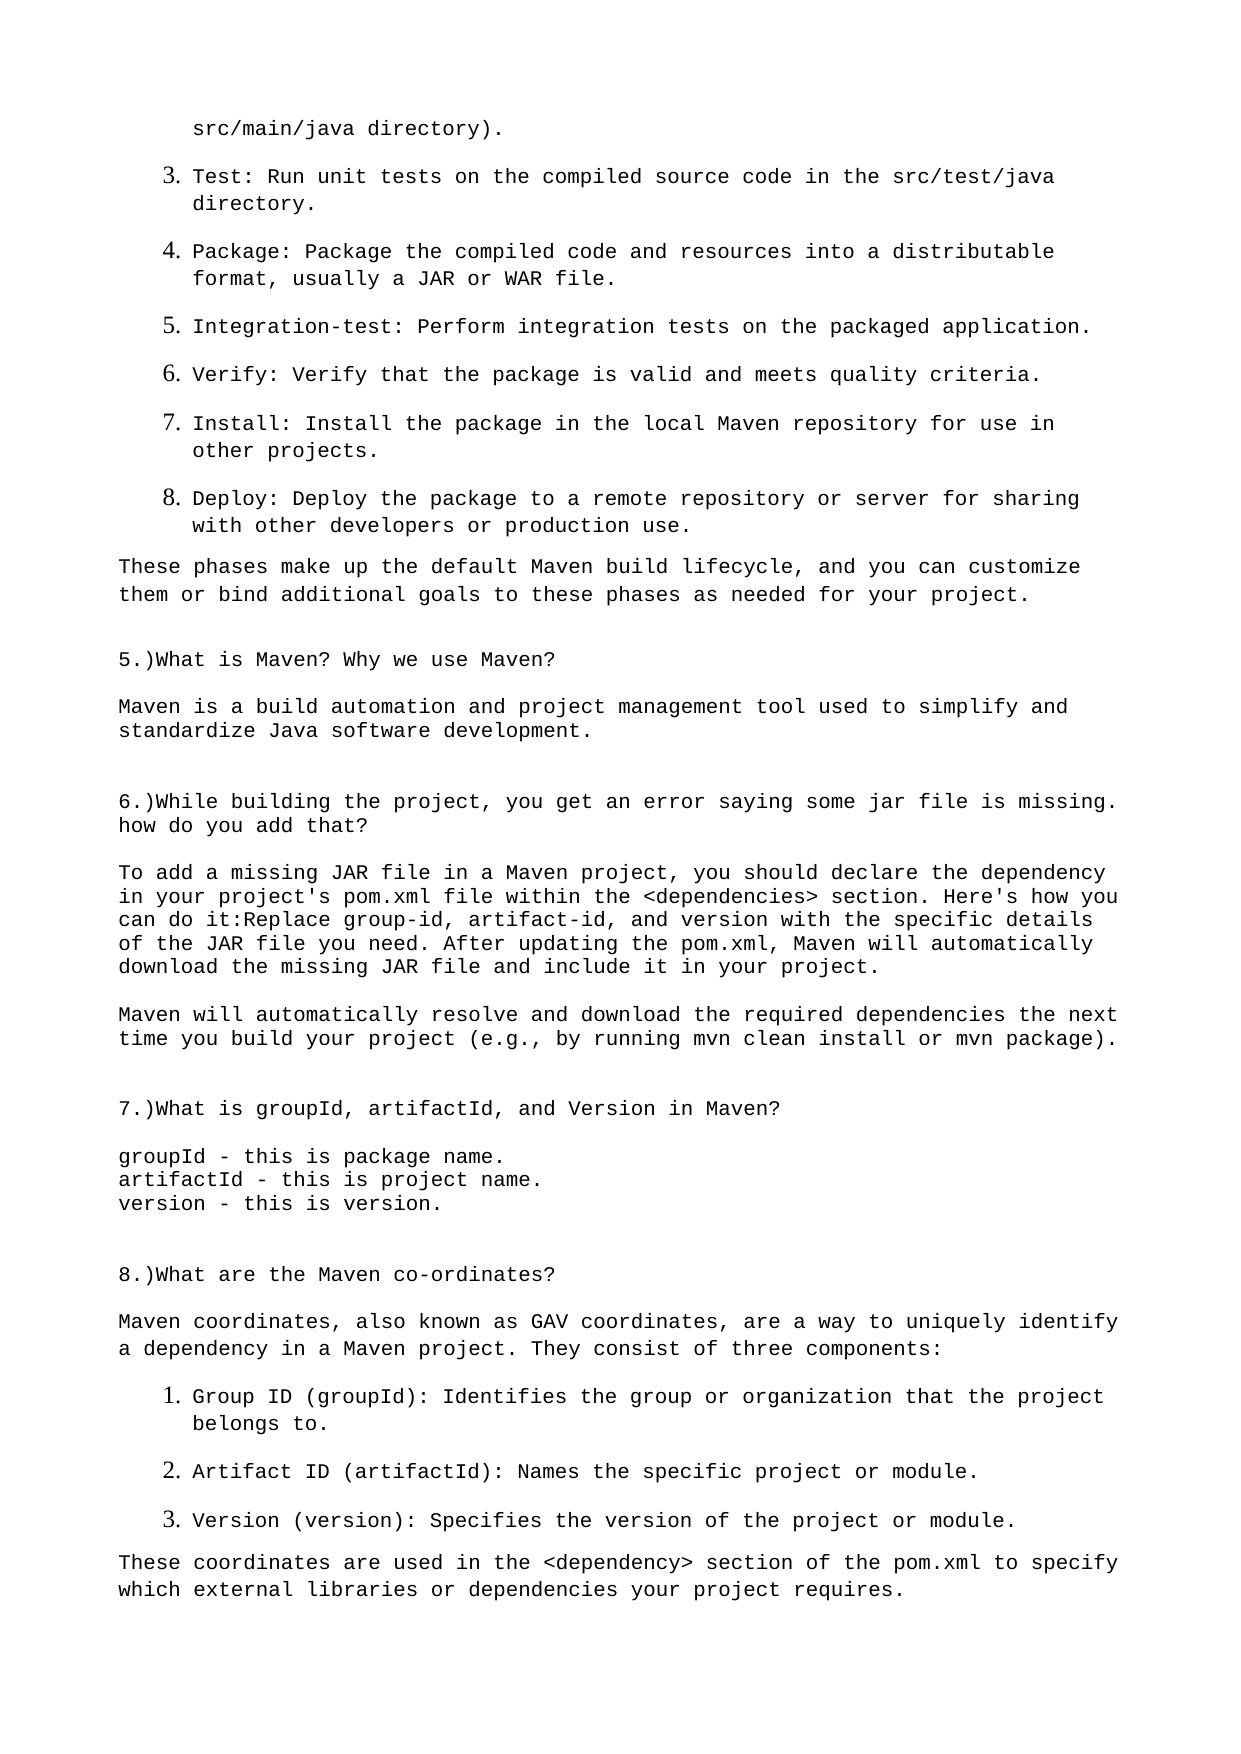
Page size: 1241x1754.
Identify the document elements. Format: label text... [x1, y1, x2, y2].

list Version (version): Specifies the version of the project or module. [162, 1504, 1122, 1533]
text 8.)What are the Maven co-ordinates? [118, 1264, 1122, 1288]
list Group ID (groupId): Identifies the group or organization that the project belongs to. [162, 1380, 1122, 1437]
text groupId - this is package name. [118, 1146, 1122, 1169]
list Test: Run unit tests on the compiled source code in the src/test/java directory. [162, 160, 1122, 217]
text These coordinates are used in the <dependency> section of the pom.xml to specify which external libraries or dependencies your project requires. [118, 1552, 1122, 1603]
text artifactId - this is project name. [118, 1169, 1122, 1193]
text Maven will automatically resolve and download the required dependencies the next time you build your project (e.g., by running mvn clean install or mvn package). [118, 1004, 1122, 1051]
list Artifact ID (artifactId): Names the specific project or module. [162, 1455, 1122, 1485]
text These phases make up the default Maven build lifecycle, and you can customize them or bind additional goals to these phases as needed for your project. [118, 557, 1122, 607]
list src/main/java directory). [162, 118, 1122, 142]
text Maven is a build automation and project management tool used to simplify and standardize Java software development. [118, 696, 1122, 744]
list Verify: Verify that the package is valid and meets quality criteria. [162, 358, 1122, 388]
text version - this is version. [118, 1193, 1122, 1217]
list Integration-test: Perform integration tests on the packaged application. [162, 310, 1122, 339]
text 6.)While building the project, you get an error saying some jar file is missing. how do you add that? [118, 791, 1122, 838]
list Deploy: Deploy the package to a remote repository or server for sharing with other developers or production use. [162, 482, 1122, 538]
text 7.)What is groupId, artifactId, and Version in Maven? [118, 1098, 1122, 1122]
list Package: Package the compiled code and resources into a distributable format, usually a JAR or WAR file. [162, 235, 1122, 292]
text To add a missing JAR file in a Maven project, you should declare the dependency in your project's pom.xml file within the <dependencies> section. Here's how you can do it:Replace group-id, artifact-id, and version with the specific details of the JAR file you need. After updating the pom.xml, Maven will automatically download the missing JAR file and include it in your project. [118, 862, 1122, 980]
text Maven coordinates, also known as GAV coordinates, are a way to uniquely identify a dependency in a Maven project. They consist of three components: [118, 1311, 1122, 1362]
list Install: Install the package in the local Maven repository for use in other projects. [162, 407, 1122, 463]
text 5.)What is Maven? Why we use Maven? [118, 649, 1122, 673]
